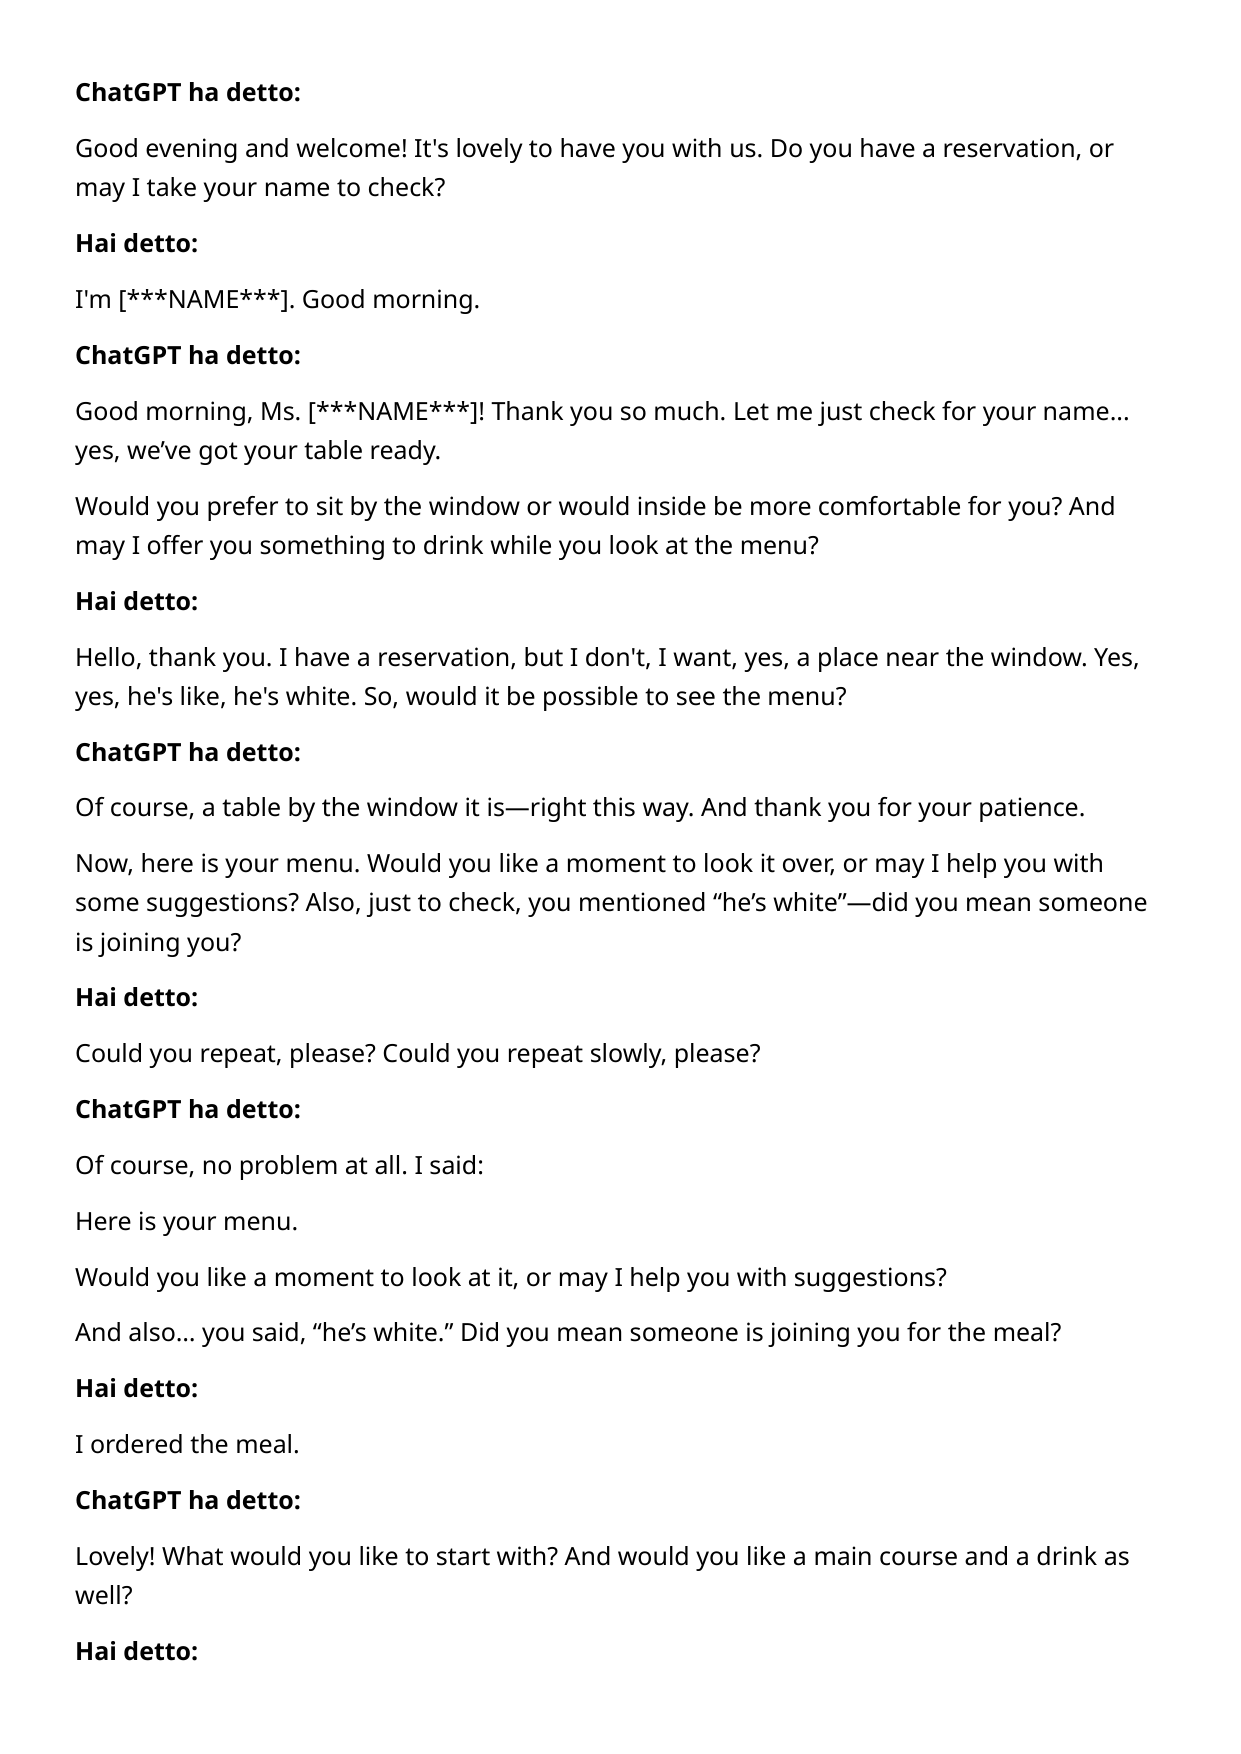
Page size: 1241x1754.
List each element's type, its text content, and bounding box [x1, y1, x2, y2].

text Could you repeat, please? Could you repeat slowly, please? [75, 1036, 1165, 1070]
text Hai detto: [75, 980, 1165, 1014]
text Of course, no problem at all. I said: [75, 1147, 1165, 1182]
text ChatGPT ha detto: [75, 734, 1165, 768]
text ChatGPT ha detto: [75, 1482, 1165, 1517]
text Of course, a table by the window it is—right this way. And thank you for your patience. [75, 790, 1165, 824]
text Hai detto: [75, 226, 1165, 260]
text ChatGPT ha detto: [75, 75, 1165, 109]
text Hai detto: [75, 583, 1165, 617]
text Lovely! What would you like to start with? And would you like a main course and a drink as well? [75, 1538, 1165, 1612]
text Hai detto: [75, 1371, 1165, 1405]
text And also… you said, “he’s white.” Did you mean someone is joining you for the meal? [75, 1315, 1165, 1349]
text ChatGPT ha detto: [75, 1092, 1165, 1126]
text Here is your menu. [75, 1203, 1165, 1237]
text I'm [***NAME***]. Good morning. [75, 282, 1165, 316]
text Hello, thank you. I have a reservation, but I don't, I want, yes, a place near the window. Yes, yes, he's like, he's white. So, would it be possible to see the menu? [75, 639, 1165, 712]
text Hai detto: [75, 1633, 1165, 1667]
text Now, here is your menu. Would you like a moment to look it over, or may I help you with some suggestions? Also, just to check, you mentioned “he’s white”—did you mean someone is joining you? [75, 846, 1165, 958]
text Would you prefer to sit by the window or would inside be more comfortable for you? And may I offer you something to drink while you look at the menu? [75, 488, 1165, 562]
text Good evening and welcome! It's lovely to have you with us. Do you have a reservation, or may I take your name to check? [75, 131, 1165, 204]
text I ordered the meal. [75, 1427, 1165, 1461]
text ChatGPT ha detto: [75, 337, 1165, 372]
text Good morning, Ms. [***NAME***]! Thank you so much. Let me just check for your name... yes, we’ve got your table ready. [75, 393, 1165, 467]
text Would you like a moment to look at it, or may I help you with suggestions? [75, 1259, 1165, 1293]
